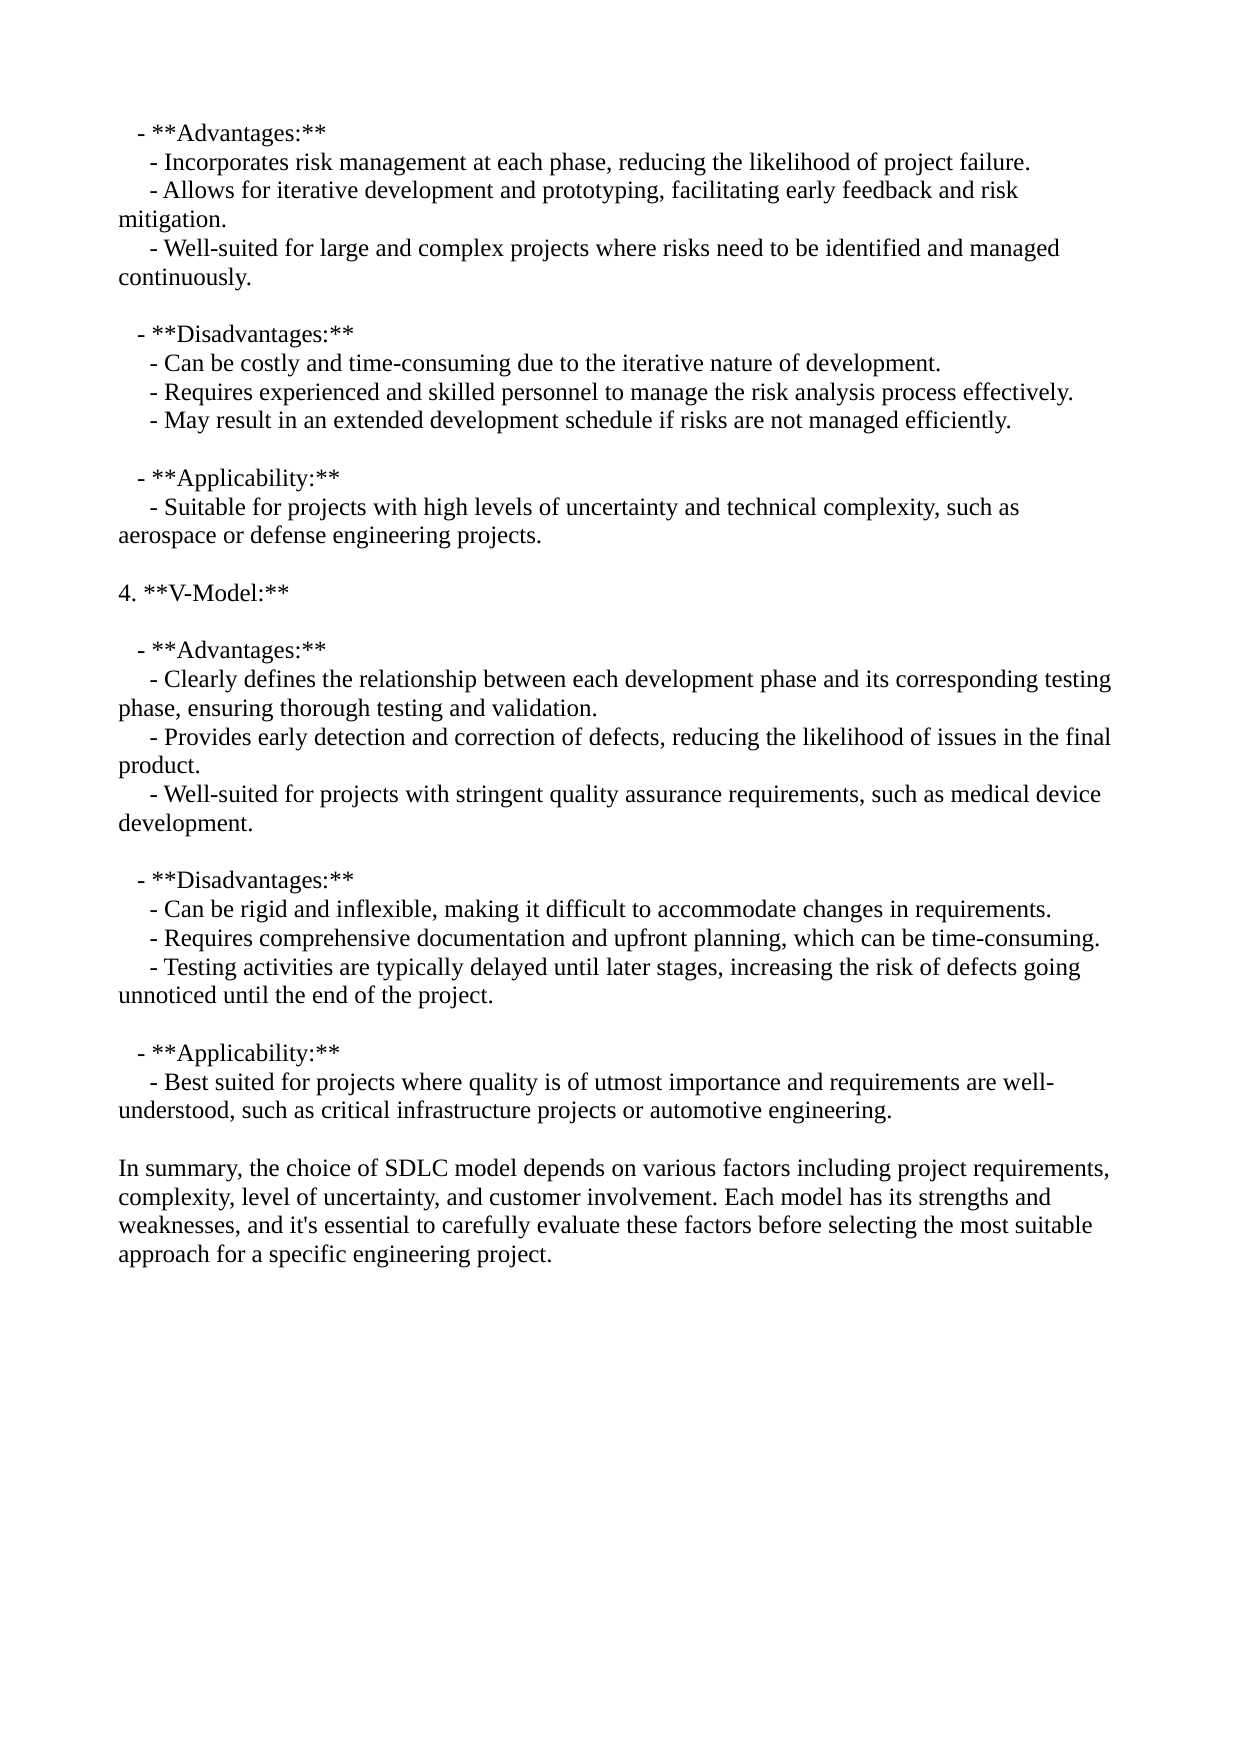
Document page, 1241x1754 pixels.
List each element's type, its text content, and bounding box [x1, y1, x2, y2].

text In summary, the choice of SDLC model depends on various factors including project requirements, complexity, level of uncertainty, and customer involvement. Each model has its strengths and weaknesses, and it's essential to carefully evaluate these factors before selecting the most suitable approach for a specific engineering project. [118, 1153, 1122, 1268]
text - **Advantages:** [118, 636, 1122, 664]
text - **Disadvantages:** [118, 319, 1122, 348]
text - Best suited for projects where quality is of utmost importance and requirements are well-understood, such as critical infrastructure projects or automotive engineering. [118, 1067, 1122, 1124]
text - **Applicability:** [118, 463, 1122, 492]
text - Can be rigid and inflexible, making it difficult to accommodate changes in requirements. [118, 894, 1122, 923]
text - Well-suited for large and complex projects where risks need to be identified and managed continuously. [118, 233, 1122, 291]
text - Allows for iterative development and prototyping, facilitating early feedback and risk mitigation. [118, 176, 1122, 233]
text - Requires experienced and skilled personnel to manage the risk analysis process effectively. [118, 377, 1122, 406]
text - Well-suited for projects with stringent quality assurance requirements, such as medical device development. [118, 779, 1122, 837]
text - **Advantages:** [118, 118, 1122, 147]
text - Suitable for projects with high levels of uncertainty and technical complexity, such as aerospace or defense engineering projects. [118, 492, 1122, 549]
text - **Disadvantages:** [118, 866, 1122, 894]
text - May result in an extended development schedule if risks are not managed efficiently. [118, 406, 1122, 434]
text - Provides early detection and correction of defects, reducing the likelihood of issues in the final product. [118, 722, 1122, 779]
text - Clearly defines the relationship between each development phase and its corresponding testing phase, ensuring thorough testing and validation. [118, 664, 1122, 722]
text - Testing activities are typically delayed until later stages, increasing the risk of defects going unnoticed until the end of the project. [118, 952, 1122, 1009]
text - Incorporates risk management at each phase, reducing the likelihood of project failure. [118, 147, 1122, 176]
text 4. **V-Model:** [118, 578, 1122, 607]
text - **Applicability:** [118, 1038, 1122, 1067]
text - Can be costly and time-consuming due to the iterative nature of development. [118, 348, 1122, 377]
text - Requires comprehensive documentation and upfront planning, which can be time-consuming. [118, 923, 1122, 952]
